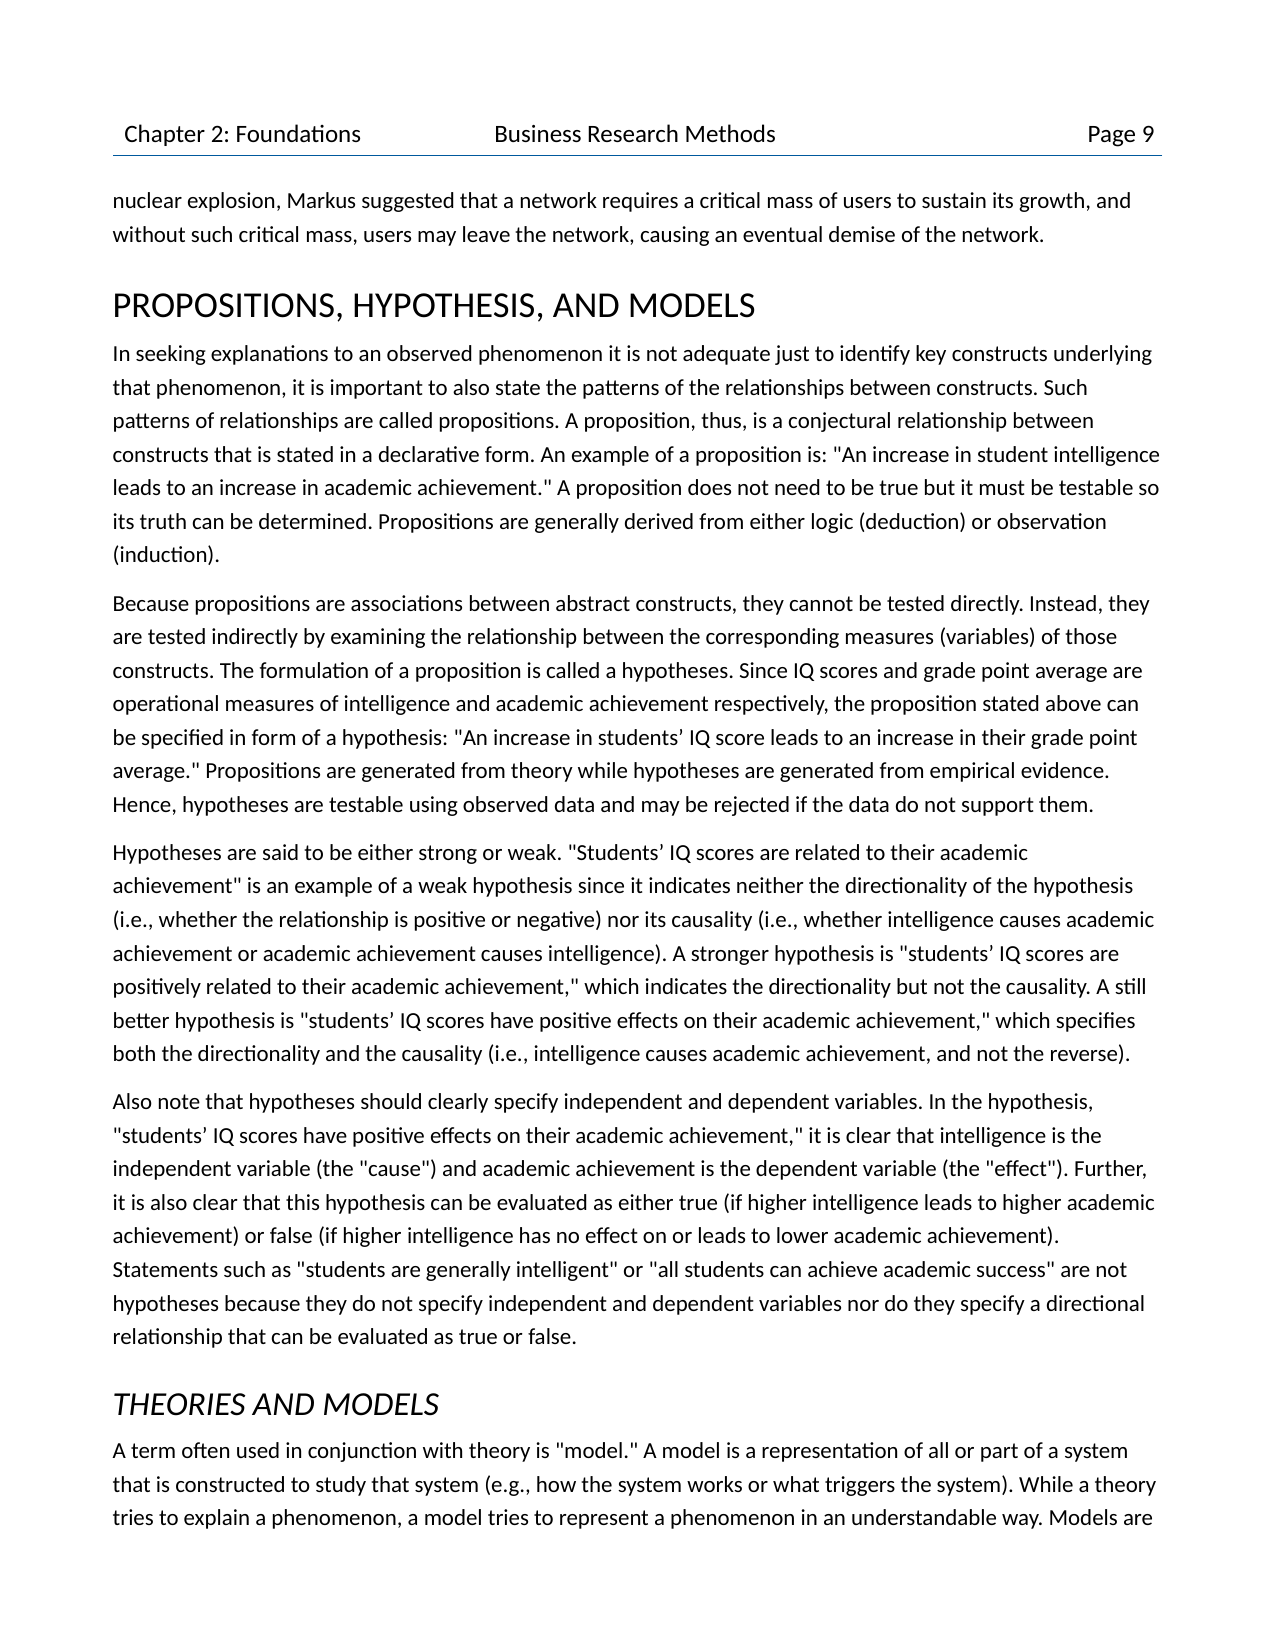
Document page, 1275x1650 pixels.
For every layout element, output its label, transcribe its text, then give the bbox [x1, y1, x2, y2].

text Also note that hypotheses should clearly specify independent and dependent variables. In the hypothesis, "students’ IQ scores have positive effects on their academic achievement," it is clear that intelligence is the independent variable (the "cause") and academic achievement is the dependent variable (the "effect"). Further, it is also clear that this hypothesis can be evaluated as either true (if higher intelligence leads to higher academic achievement) or false (if higher intelligence has no effect on or leads to lower academic achievement). Statements such as "students are generally intelligent" or "all students can achieve academic success" are not hypotheses because they do not specify independent and dependent variables nor do they specify a directional relationship that can be evaluated as true or false. [112, 1087, 1162, 1350]
subtitle Theories and Models [112, 1383, 1162, 1424]
text Because propositions are associations between abstract constructs, they cannot be tested directly. Instead, they are tested indirectly by examining the relationship between the corresponding measures (variables) of those constructs. The formulation of a proposition is called a hypotheses. Since IQ scores and grade point average are operational measures of intelligence and academic achievement respectively, the proposition stated above can be specified in form of a hypothesis: "An increase in students’ IQ score leads to an increase in their grade point average." Propositions are generated from theory while hypotheses are generated from empirical evidence. Hence, hypotheses are testable using observed data and may be rejected if the data do not support them. [112, 589, 1162, 818]
text In seeking explanations to an observed phenomenon it is not adequate just to identify key constructs underlying that phenomenon, it is important to also state the patterns of the relationships between constructs. Such patterns of relationships are called propositions. A proposition, thus, is a conjectural relationship between constructs that is stated in a declarative form. An example of a proposition is: "An increase in student intelligence leads to an increase in academic achievement." A proposition does not need to be true but it must be testable so its truth can be determined. Propositions are generally derived from either logic (deduction) or observation (induction). [112, 339, 1162, 569]
text nuclear explosion, Markus suggested that a network requires a critical mass of users to sustain its growth, and without such critical mass, users may leave the network, causing an eventual demise of the network. [112, 186, 1162, 248]
subtitle Propositions, Hypothesis, and Models [112, 282, 1162, 327]
text A term often used in conjunction with theory is "model." A model is a representation of all or part of a system that is constructed to study that system (e.g., how the system works or what triggers the system). While a theory tries to explain a phenomenon, a model tries to represent a phenomenon in an understandable way. Models are [112, 1436, 1162, 1531]
text Hypotheses are said to be either strong or weak. "Students’ IQ scores are related to their academic achievement" is an example of a weak hypothesis since it indicates neither the directionality of the hypothesis (i.e., whether the relationship is positive or negative) nor its causality (i.e., whether intelligence causes academic achievement or academic achievement causes intelligence). A stronger hypothesis is "students’ IQ scores are positively related to their academic achievement," which indicates the directionality but not the causality. A still better hypothesis is "students’ IQ scores have positive effects on their academic achievement," which specifies both the directionality and the causality (i.e., intelligence causes academic achievement, and not the reverse). [112, 838, 1162, 1067]
